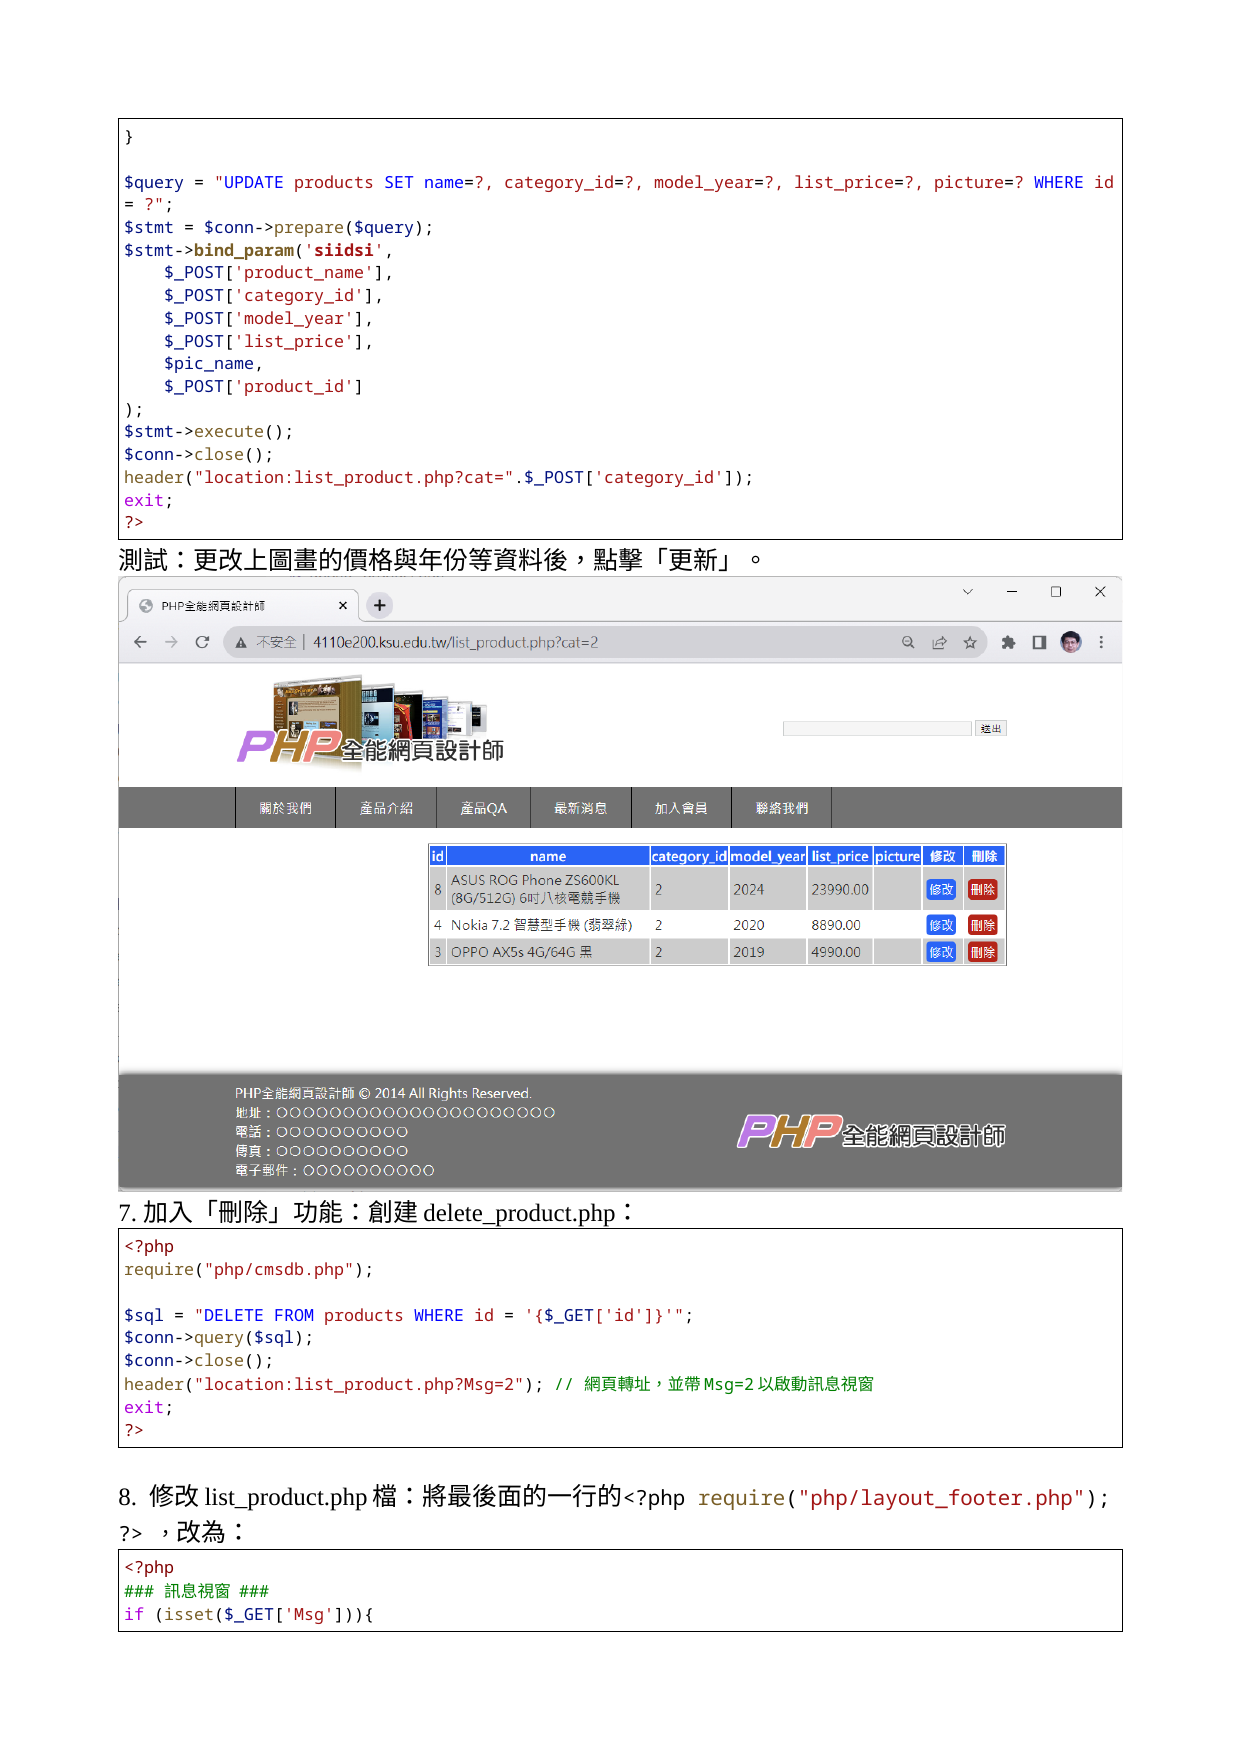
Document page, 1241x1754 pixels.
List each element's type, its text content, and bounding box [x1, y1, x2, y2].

table_header } $query = "UPDATE products SET name=?, category_id=?, model_year=?, list_price=?, picture=? WHERE id = ?"; $stmt = $conn->prepare($query); $stmt->bind_param('siidsi', $_POST['product_name'], $_POST['category_id'], $_POST['model_year'], $_POST['list_price'], $pic_name, $_POST['product_id'] ); $stmt->execute(); $conn->close(); header("location:list_product.php?cat=".$_POST['category_id']); exit; ?> [119, 119, 1122, 539]
text 8. 修改list_product.php檔：將最後面的一行的<?php require("php/layout_footer.php"); ?> ，改為： [118, 1476, 1122, 1549]
table_header <?php require("php/cmsdb.php"); $sql = "DELETE FROM products WHERE id = '{$_GET['id']}'"; $conn->query($sql); $conn->close(); header("location:list_product.php?Msg=2"); // 網頁轉址，並帶Msg=2以啟動訊息視窗 exit; ?> [119, 1229, 1122, 1447]
text 7. 加入「刪除」功能：創建delete_product.php： [118, 1192, 1122, 1228]
text 測試：更改上圖畫的價格與年份等資料後，點擊「更新」。 [118, 540, 1122, 576]
table_header <?php ### 訊息視窗 ### if (isset($_GET['Msg'])){ [119, 1550, 1122, 1631]
